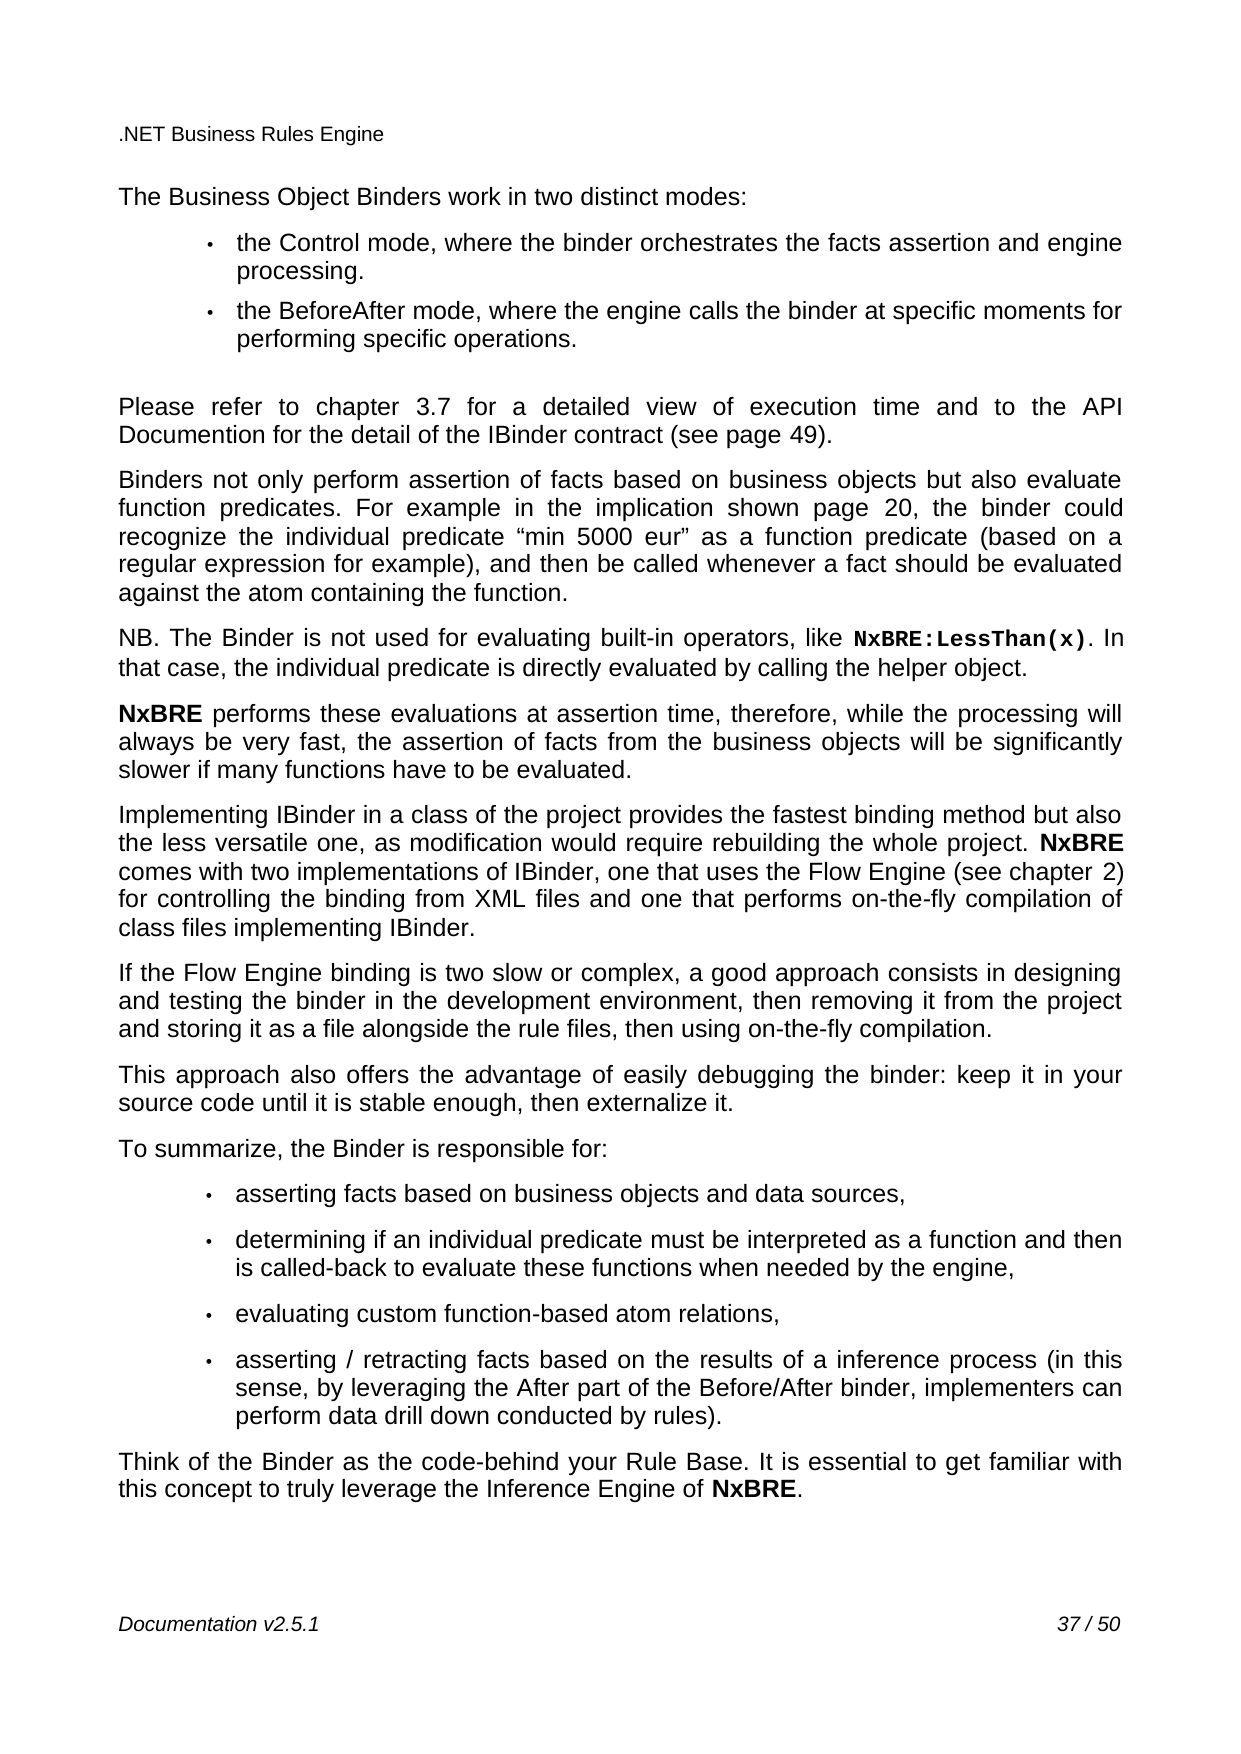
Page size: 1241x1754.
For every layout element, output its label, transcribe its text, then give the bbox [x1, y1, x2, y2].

list evaluating custom function-based atom relations, [206, 1300, 1124, 1328]
list the Control mode, where the binder orchestrates the facts assertion and engine processing. [207, 229, 1124, 285]
text Implementing IBinder in a class of the project provides the fastest binding method but also the less versatile one, as modification would require rebuilding the whole project. NxBRE comes with two implementations of IBinder, one that uses the Flow Engine (see chapter 2) for controlling the binding from XML files and one that performs on-the-fly compilation of class files implementing IBinder. [118, 801, 1124, 941]
text Please refer to chapter 3.7 for a detailed view of execution time and to the API Documention for the detail of the IBinder contract (see page 46). [118, 364, 1124, 448]
text NxBRE performs these evaluations at assertion time, therefore, while the processing will always be very fast, the assertion of facts from the business objects will be significantly slower if many functions have to be evaluated. [118, 699, 1124, 783]
text The Business Object Binders work in two distinct modes: [118, 183, 1124, 211]
text NB. The Binder is not used for evaluating built-in operators, like NxBRE:LessThan(x). In that case, the individual predicate is directly evaluated by calling the helper object. [118, 624, 1124, 682]
text If the Flow Engine binding is two slow or complex, a good approach consists in designing and testing the binder in the development environment, then removing it from the project and storing it as a file alongside the rule files, then using on-the-fly compilation. [118, 959, 1124, 1043]
text This approach also offers the advantage of easily debugging the binder: keep it in your source code until it is stable enough, then externalize it. [118, 1061, 1124, 1117]
list asserting facts based on business objects and data sources, [206, 1180, 1124, 1208]
text Binders not only perform assertion of facts based on business objects but also evaluate function predicates. For example in the implication shown page 20, the binder could recognize the individual predicate “min 5000 eur” as a function predicate (based on a regular expression for example), and then be called whenever a fact should be evaluated against the atom containing the function. [118, 466, 1124, 606]
list determining if an individual predicate must be interpreted as a function and then is called-back to evaluate these functions when needed by the engine, [206, 1226, 1124, 1282]
list the BeforeAfter mode, where the engine calls the binder at specific moments for performing specific operations. [207, 297, 1124, 353]
text To summarize, the Binder is responsible for: [118, 1134, 1124, 1162]
text Think of the Binder as the code-behind your Rule Base. It is essential to get familiar with this concept to truly leverage the Inference Engine of NxBRE. [118, 1447, 1124, 1503]
list asserting / retracting facts based on the results of a inference process (in this sense, by leveraging the After part of the Before/After binder, implementers can perform data drill down conducted by rules). [206, 1345, 1124, 1429]
